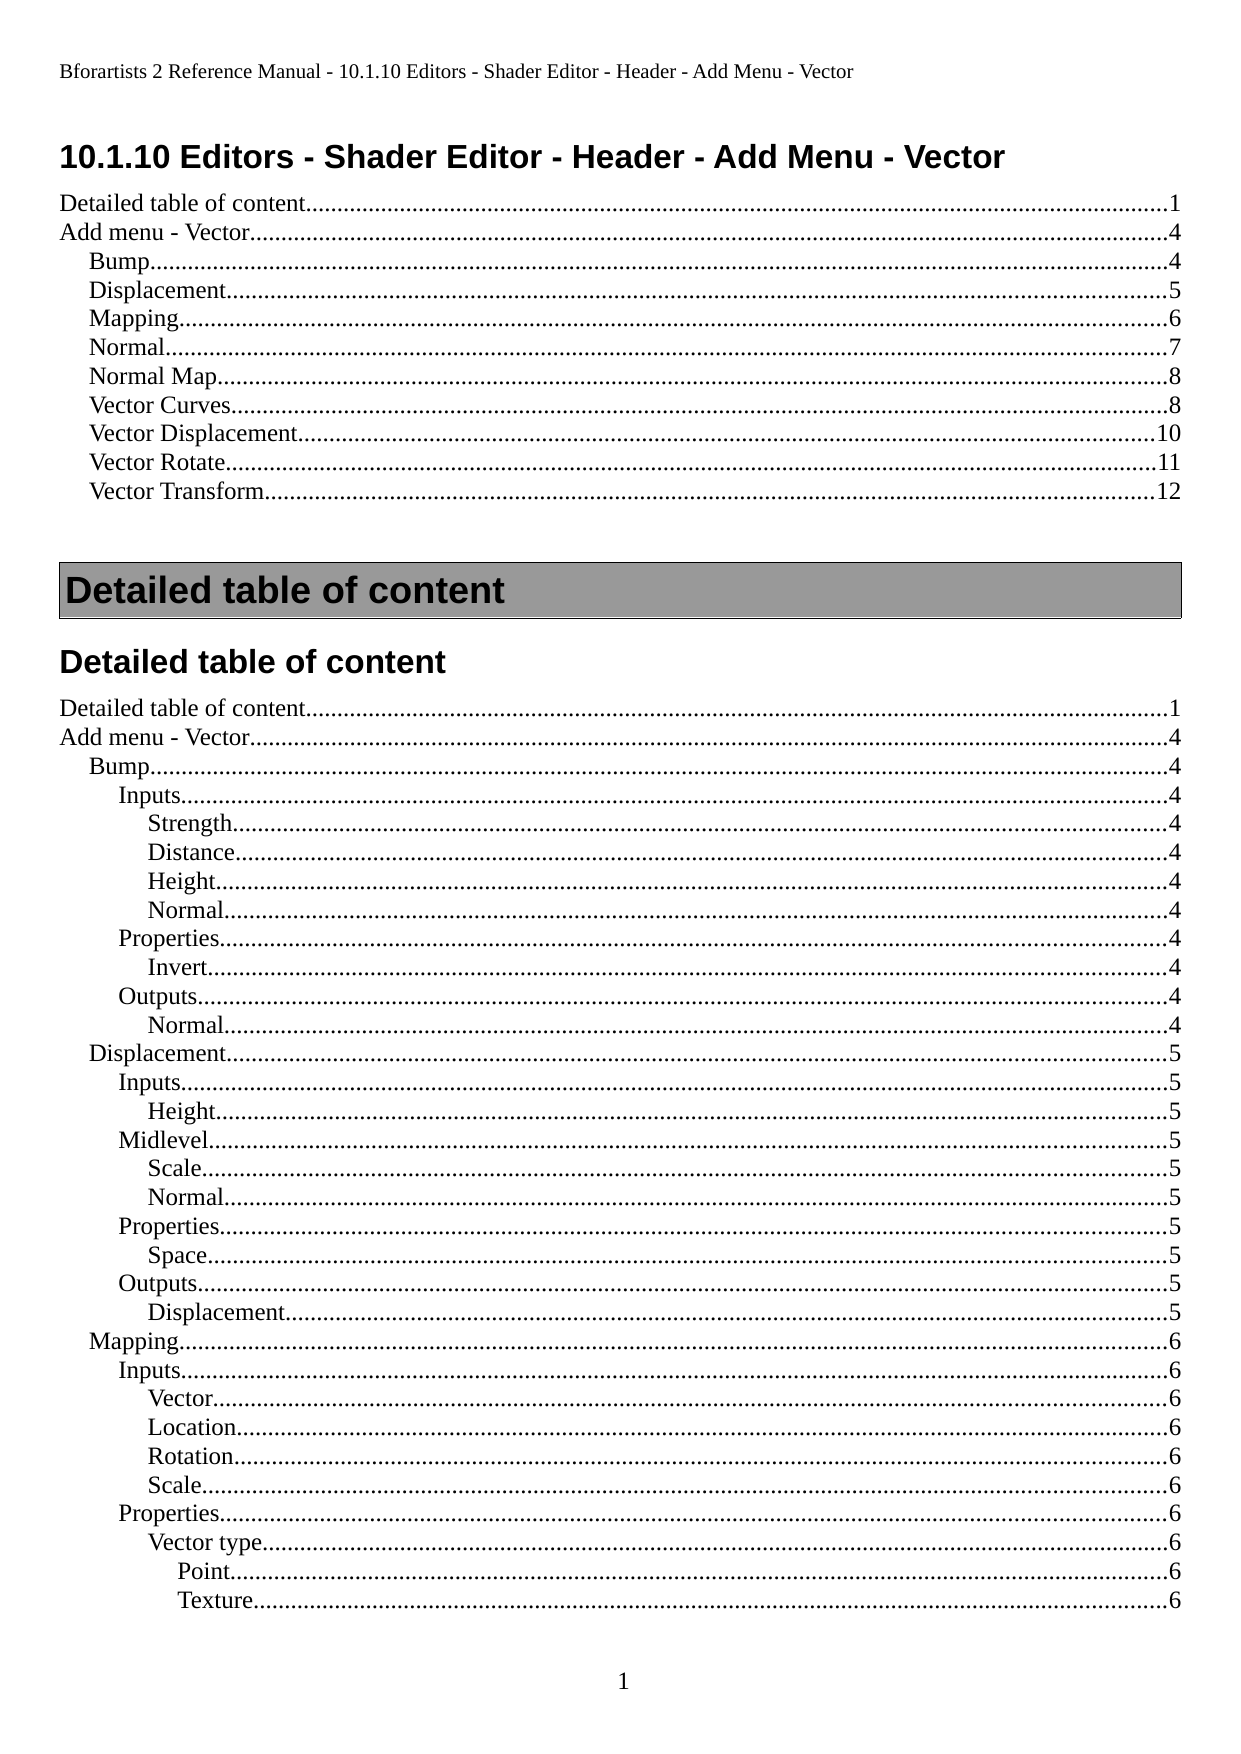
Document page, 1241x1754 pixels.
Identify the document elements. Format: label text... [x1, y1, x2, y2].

text Distance 4 [147, 837, 1181, 866]
text Inputs 4 [118, 780, 1181, 808]
text Detailed table of content 1 [59, 693, 1181, 722]
text Height 5 [147, 1096, 1181, 1125]
text Bump 4 [88, 751, 1181, 780]
subtitle 10.1.10 Editors - Shader Editor - Header - Add Menu - Vector [59, 138, 1181, 176]
text Inputs 5 [118, 1067, 1181, 1096]
text Rotation 6 [147, 1441, 1181, 1470]
text Point 6 [177, 1556, 1181, 1585]
text Vector Transform 12 [88, 476, 1181, 505]
text Outputs 5 [118, 1268, 1181, 1297]
text Height 4 [147, 866, 1181, 895]
text Outputs 4 [118, 981, 1181, 1010]
text Strength 4 [147, 808, 1181, 837]
text Vector 6 [147, 1383, 1181, 1412]
text Properties 4 [118, 923, 1181, 952]
text Vector Displacement 10 [88, 418, 1181, 447]
text Space 5 [147, 1240, 1181, 1268]
text Vector Curves 8 [88, 390, 1181, 418]
text Displacement 5 [88, 1038, 1181, 1067]
text Mapping 6 [88, 303, 1181, 332]
text Normal 7 [88, 332, 1181, 361]
text Displacement 5 [147, 1297, 1181, 1326]
text Location 6 [147, 1412, 1181, 1441]
text Texture 6 [177, 1585, 1181, 1613]
text Add menu - Vector 4 [59, 722, 1181, 751]
text Detailed table of content 1 [59, 188, 1181, 217]
text Midlevel 5 [118, 1125, 1181, 1153]
table_header Detailed table of content [60, 563, 1181, 617]
text Properties 5 [118, 1211, 1181, 1240]
text Mapping 6 [88, 1326, 1181, 1355]
text Normal 4 [147, 895, 1181, 923]
text Inputs 6 [118, 1355, 1181, 1383]
text Add menu - Vector 4 [59, 217, 1181, 246]
text Scale 5 [147, 1153, 1181, 1182]
text Vector Rotate 11 [88, 447, 1181, 476]
subtitle Detailed table of content [59, 643, 1181, 681]
text Invert 4 [147, 952, 1181, 981]
text Normal Map 8 [88, 361, 1181, 390]
text Normal 5 [147, 1182, 1181, 1211]
text Displacement 5 [88, 275, 1181, 303]
text Vector type 6 [147, 1527, 1181, 1556]
text Normal 4 [147, 1010, 1181, 1038]
text Properties 6 [118, 1498, 1181, 1527]
text Bump 4 [88, 246, 1181, 275]
text Scale 6 [147, 1470, 1181, 1498]
